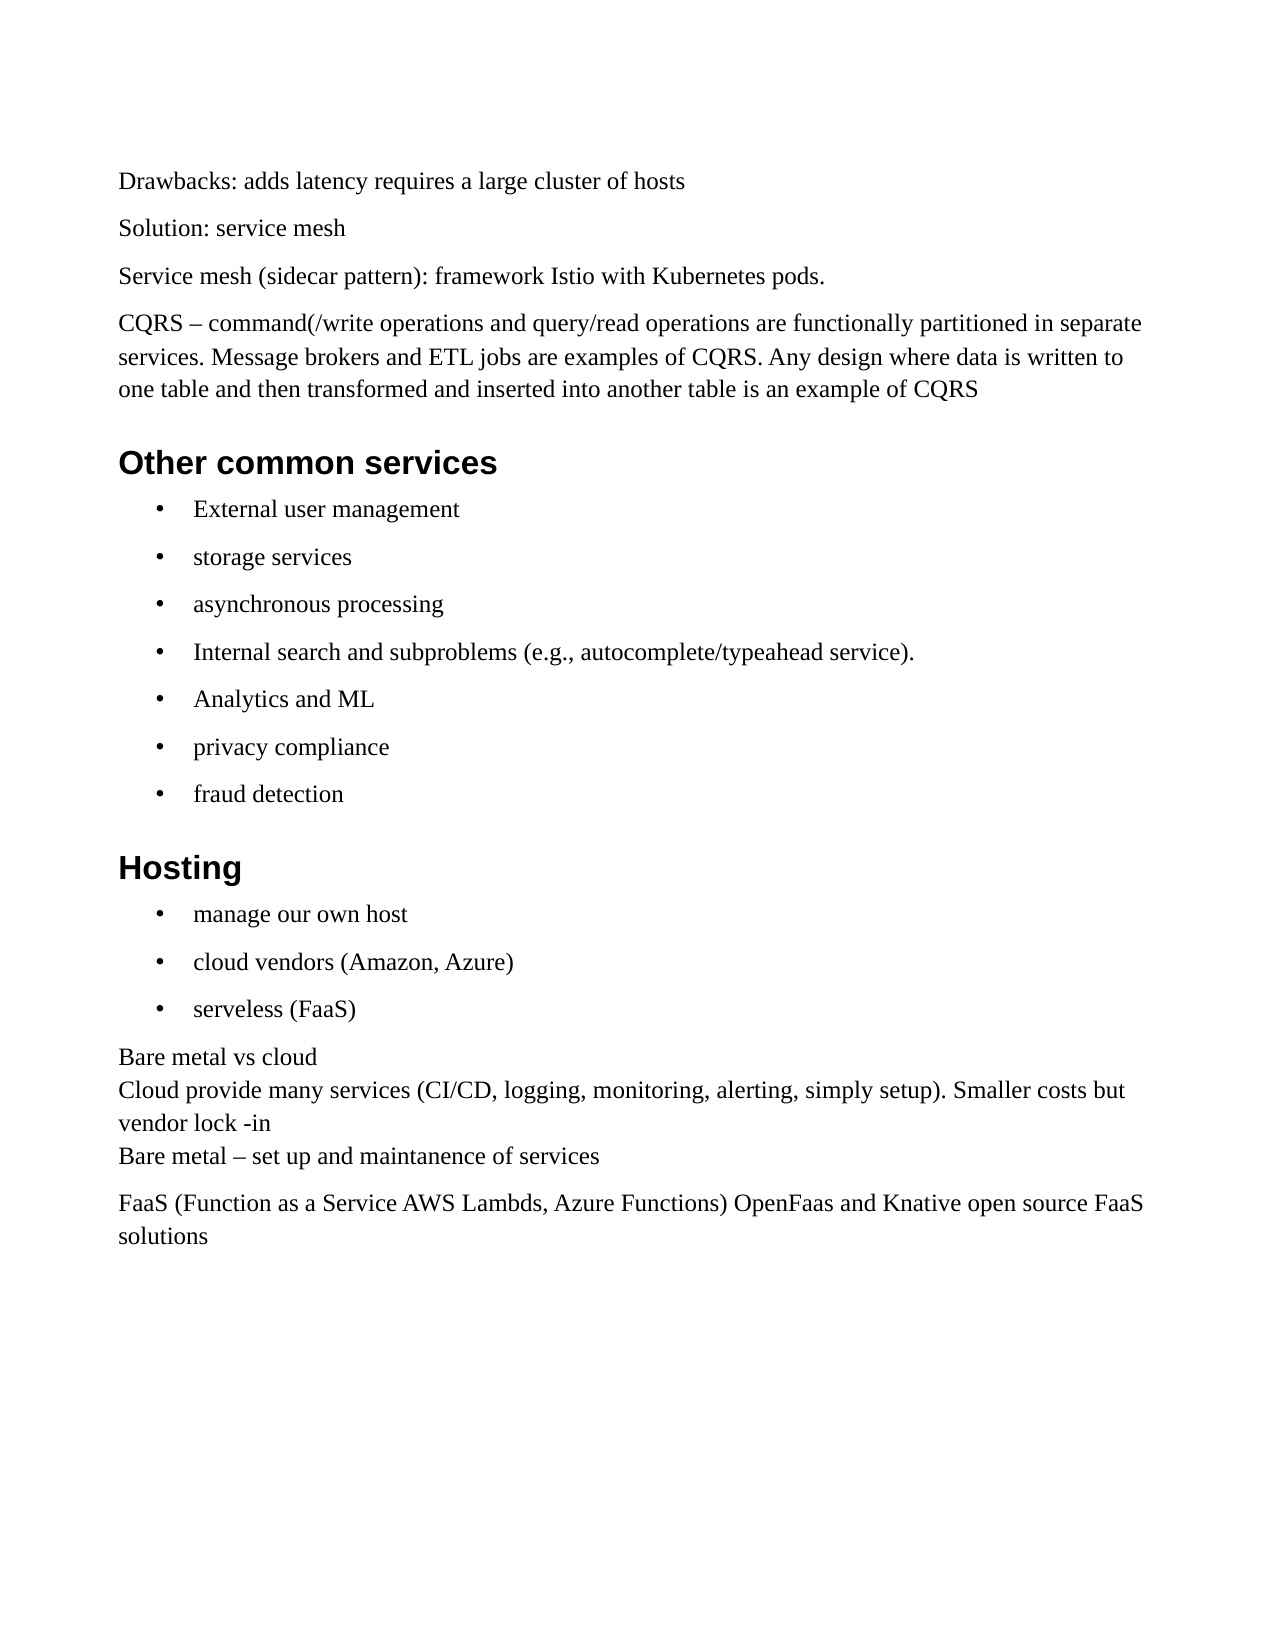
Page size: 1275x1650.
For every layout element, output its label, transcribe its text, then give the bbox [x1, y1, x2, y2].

list Analytics and ML [156, 684, 1157, 713]
subtitle Other common services [118, 443, 1157, 481]
text Bare metal vs cloud Cloud provide many services (CI/CD, logging, monitoring, alerting, simply setup). Smaller costs but vendor lock -in Bare metal – set up and maintanence of services [118, 1042, 1157, 1169]
list asynchronous processing [156, 589, 1157, 618]
list serveless (FaaS) [156, 994, 1157, 1023]
list External user management [156, 494, 1157, 523]
list storage services [156, 542, 1157, 570]
text Solution: service mesh [118, 213, 1157, 242]
text CQRS – command(/write operations and query/read operations are functionally partitioned in separate services. Message brokers and ETL jobs are examples of CQRS. Any design where data is written to one table and then transformed and inserted into another table is an example of CQRS [118, 308, 1157, 403]
subtitle Hosting [118, 848, 1157, 886]
list manage our own host [156, 899, 1157, 928]
text FaaS (Function as a Service AWS Lambds, Azure Functions) OpenFaas and Knative open source FaaS solutions [118, 1188, 1157, 1250]
list cloud vendors (Amazon, Azure) [156, 947, 1157, 975]
text Drawbacks: adds latency requires a large cluster of hosts [118, 166, 1157, 194]
list fraud detection [156, 779, 1157, 808]
list Internal search and subproblems (e.g., autocomplete/typeahead service). [156, 637, 1157, 666]
text Service mesh (sidecar pattern): framework Istio with Kubernetes pods. [118, 261, 1157, 290]
list privacy compliance [156, 732, 1157, 761]
